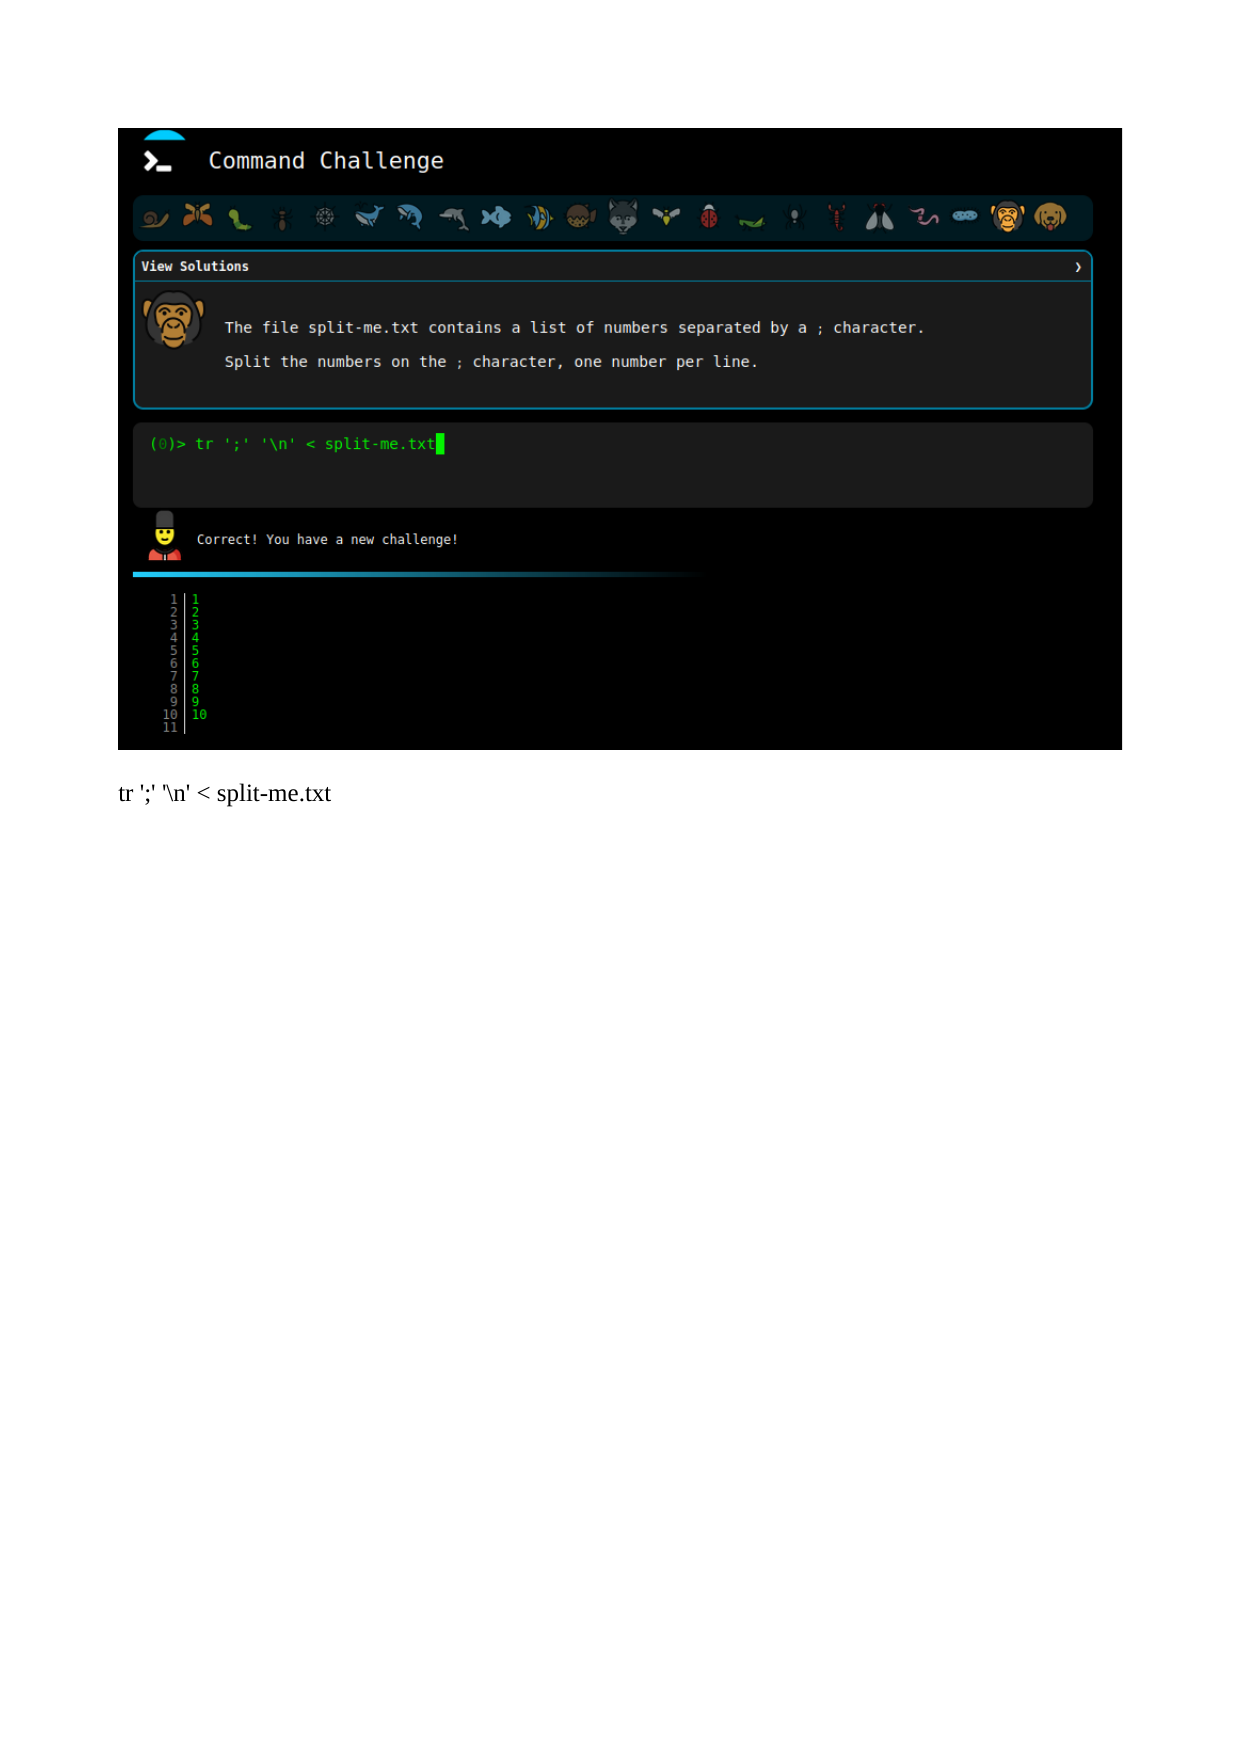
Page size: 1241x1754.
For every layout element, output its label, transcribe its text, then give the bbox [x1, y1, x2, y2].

picture [118, 128, 1123, 750]
text tr ';' '\n' < split-me.txt [118, 778, 1122, 807]
